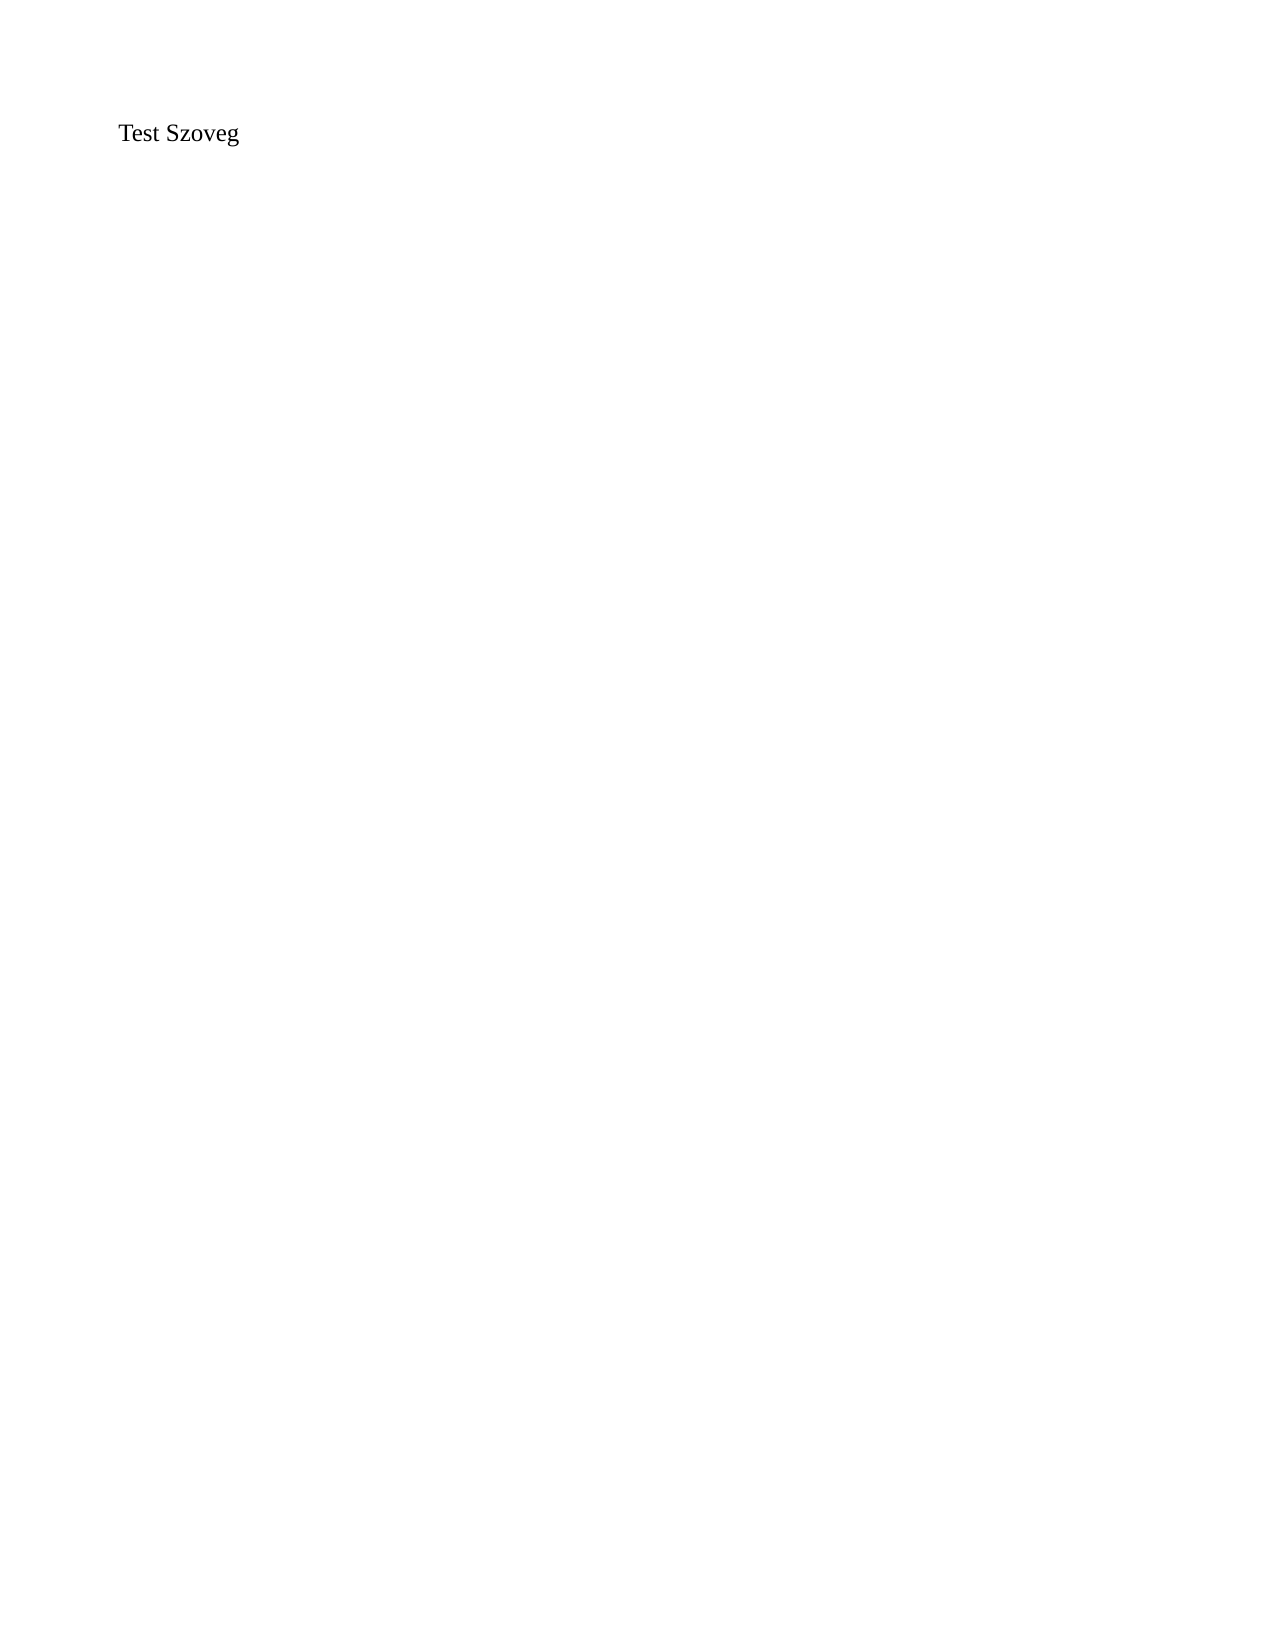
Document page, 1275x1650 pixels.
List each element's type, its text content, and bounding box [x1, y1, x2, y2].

text Test Szoveg [118, 118, 1157, 147]
